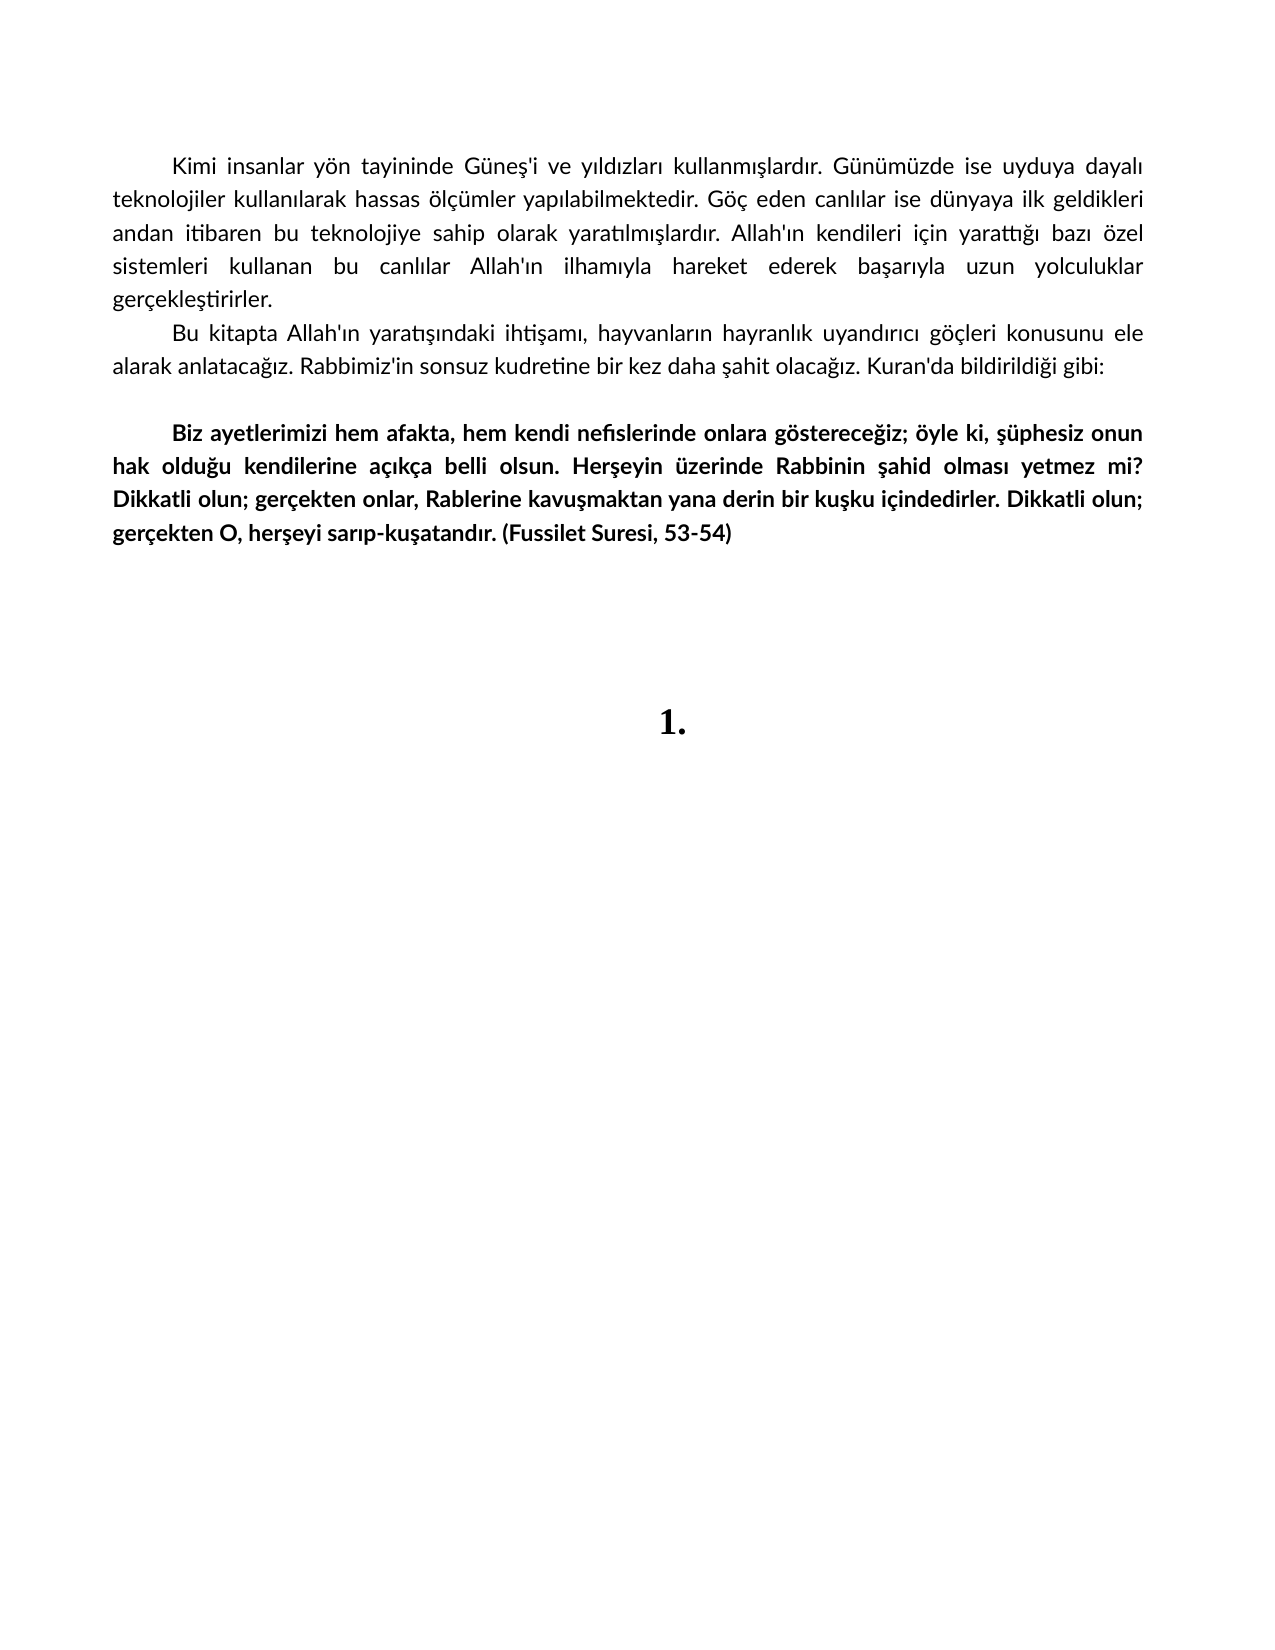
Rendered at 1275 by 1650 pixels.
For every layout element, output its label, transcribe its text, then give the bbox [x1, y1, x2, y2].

text Bu kitapta Allah'ın yaratışındaki ihtişamı, hayvanların hayranlık uyandırıcı göçleri konusunu ele alarak anlatacağız. Rabbimiz'in sonsuz kudretine bir kez daha şahit olacağız. Kuran'da bildirildiği gibi: [112, 314, 1145, 381]
text Biz ayetlerimizi hem afakta, hem kendi nefislerinde onlara göstereceğiz; öyle ki, şüphesiz onun hak olduğu kendilerine açıkça belli olsun. Herşeyin üzerinde Rabbinin şahid olması yetmez mi? Dikkatli olun; gerçekten onlar, Rablerine kavuşmaktan yana derin bir kuşku içindedirler. Dikkatli olun; gerçekten O, herşeyi sarıp-kuşatandır. (Fussilet Suresi, 53-54) [112, 414, 1145, 548]
text Kimi insanlar yön tayininde Güneş'i ve yıldızları kullanmışlardır. Günümüzde ise uyduya dayalı teknolojiler kullanılarak hassas ölçümler yapılabilmektedir. Göç eden canlılar ise dünyaya ilk geldikleri andan itibaren bu teknolojiye sahip olarak yaratılmışlardır. Allah'ın kendileri için yarattığı bazı özel sistemleri kullanan bu canlılar Allah'ın ilhamıyla hareket ederek başarıyla uzun yolculuklar gerçekleştirirler. [112, 148, 1145, 314]
